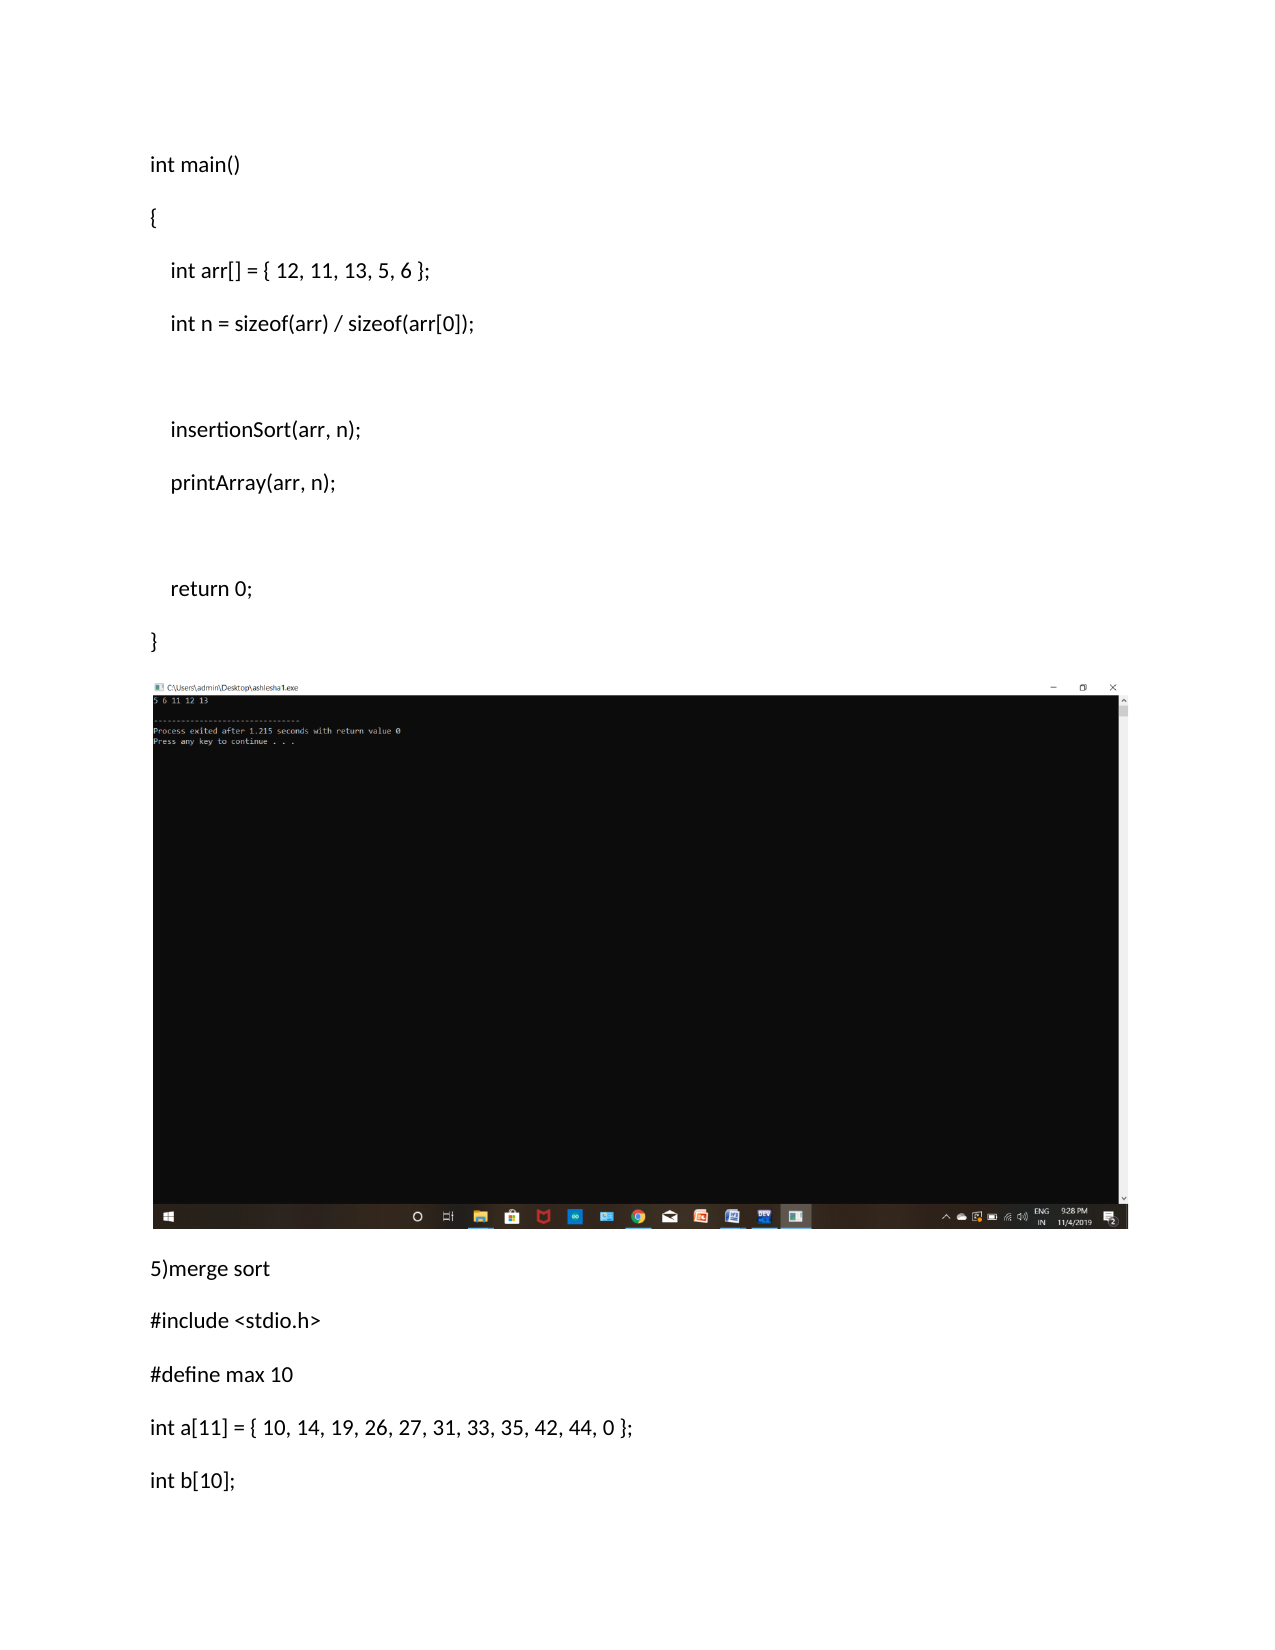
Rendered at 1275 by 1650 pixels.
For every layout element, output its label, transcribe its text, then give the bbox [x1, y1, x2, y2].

text #include <stdio.h> [150, 1307, 1125, 1335]
picture [153, 680, 1129, 1229]
text { [150, 203, 1125, 231]
text int n = sizeof(arr) / sizeof(arr[0]); [150, 309, 1125, 337]
text } [150, 627, 1125, 655]
text int arr[] = { 12, 11, 13, 5, 6 }; [150, 256, 1125, 284]
text int main() [150, 150, 1125, 178]
text printArray(arr, n); [150, 468, 1125, 496]
text #define max 10 [150, 1360, 1125, 1388]
text int b[10]; [150, 1466, 1125, 1494]
text return 0; [150, 574, 1125, 602]
text int a[11] = { 10, 14, 19, 26, 27, 31, 33, 35, 42, 44, 0 }; [150, 1413, 1125, 1441]
text insertionSort(arr, n); [150, 415, 1125, 443]
text 5)merge sort [150, 1254, 1125, 1282]
